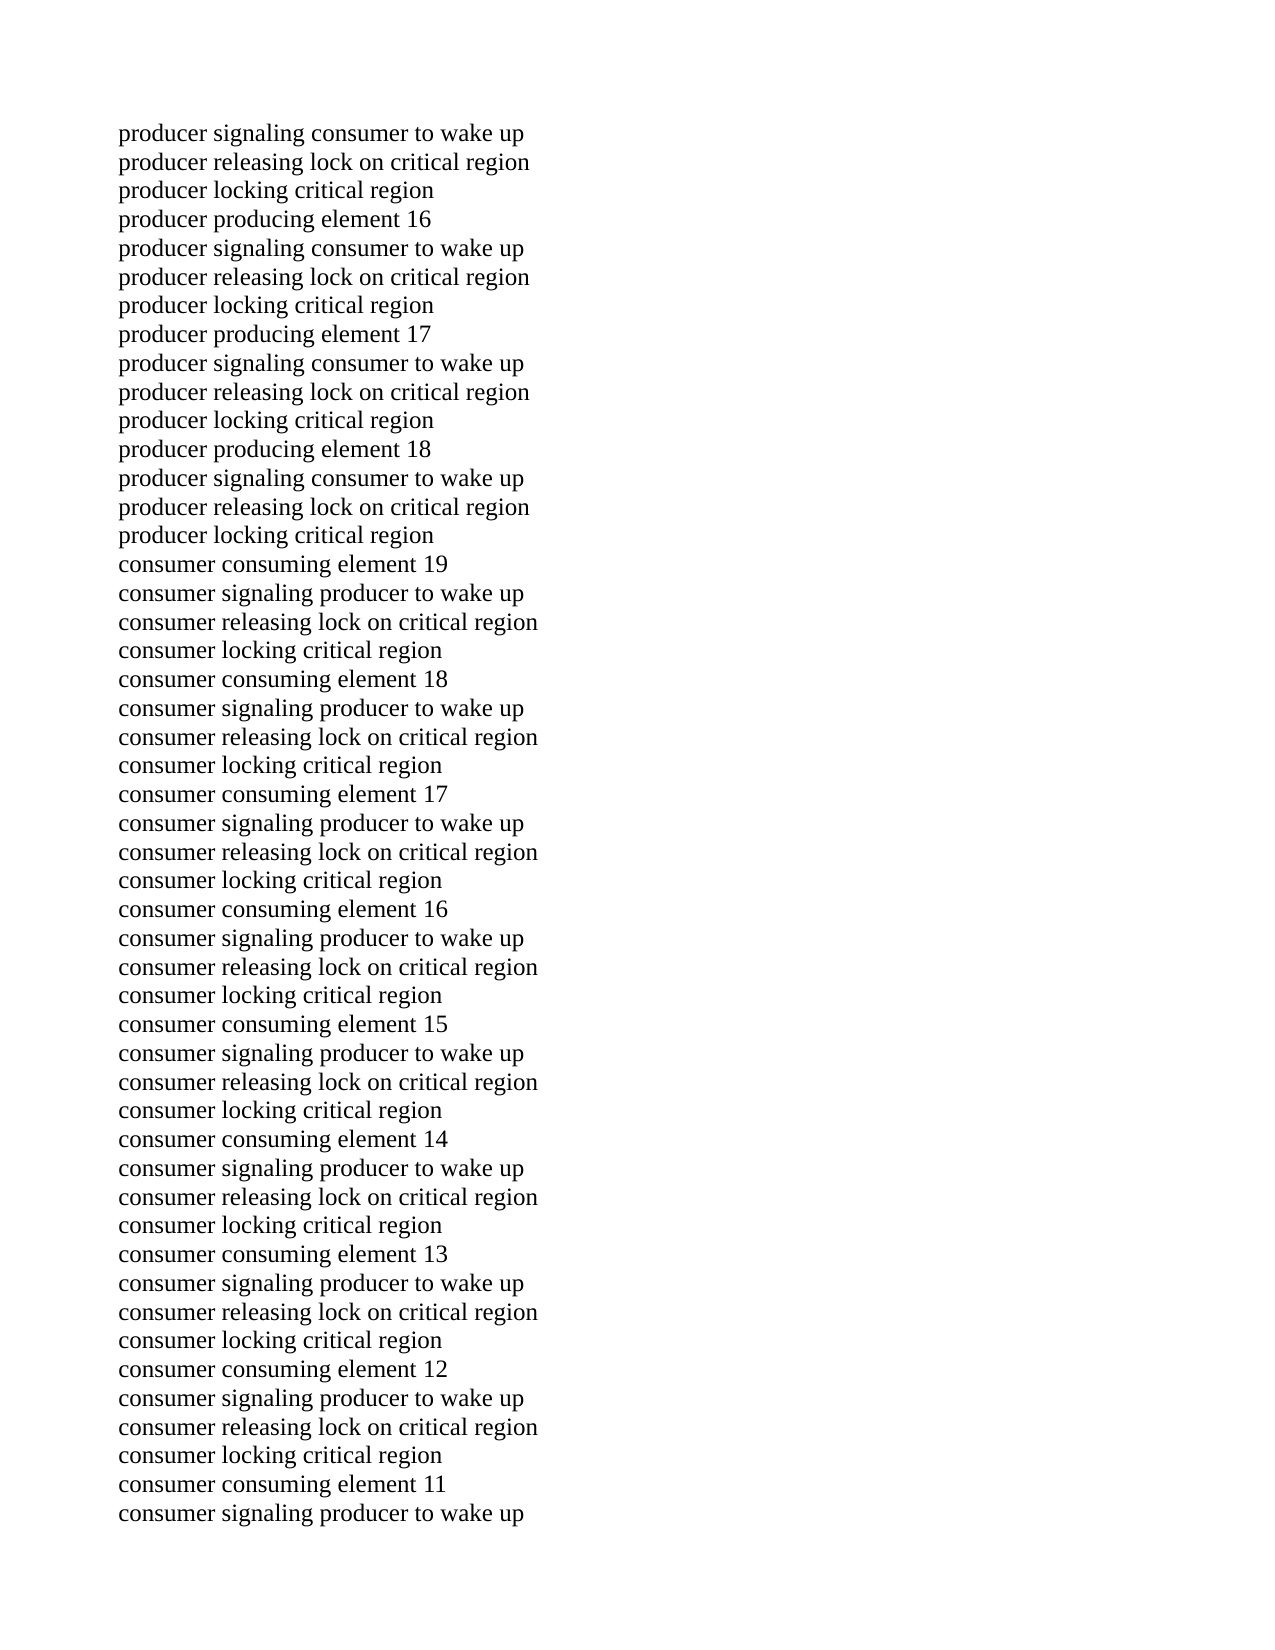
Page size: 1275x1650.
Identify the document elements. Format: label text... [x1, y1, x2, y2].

text producer releasing lock on critical region [118, 262, 1157, 291]
text producer producing element 16 [118, 204, 1157, 233]
text consumer signaling producer to wake up [118, 1153, 1157, 1182]
text consumer signaling producer to wake up [118, 1383, 1157, 1412]
text producer producing element 18 [118, 434, 1157, 463]
text consumer locking critical region [118, 1441, 1157, 1469]
text producer releasing lock on critical region [118, 147, 1157, 176]
text consumer locking critical region [118, 866, 1157, 894]
text consumer signaling producer to wake up [118, 1038, 1157, 1067]
text producer signaling consumer to wake up [118, 233, 1157, 262]
text consumer locking critical region [118, 1326, 1157, 1354]
text consumer signaling producer to wake up [118, 923, 1157, 952]
text producer locking critical region [118, 521, 1157, 549]
text consumer signaling producer to wake up [118, 1498, 1157, 1527]
text consumer releasing lock on critical region [118, 1182, 1157, 1211]
text producer signaling consumer to wake up [118, 348, 1157, 377]
text consumer locking critical region [118, 981, 1157, 1009]
text consumer consuming element 11 [118, 1469, 1157, 1498]
text consumer releasing lock on critical region [118, 837, 1157, 866]
text consumer locking critical region [118, 636, 1157, 664]
text consumer signaling producer to wake up [118, 693, 1157, 722]
text producer locking critical region [118, 406, 1157, 434]
text consumer locking critical region [118, 1211, 1157, 1239]
text consumer releasing lock on critical region [118, 1297, 1157, 1326]
text consumer releasing lock on critical region [118, 607, 1157, 636]
text consumer releasing lock on critical region [118, 952, 1157, 981]
text consumer signaling producer to wake up [118, 578, 1157, 607]
text producer releasing lock on critical region [118, 377, 1157, 406]
text consumer locking critical region [118, 751, 1157, 779]
text producer signaling consumer to wake up [118, 463, 1157, 492]
text consumer consuming element 13 [118, 1239, 1157, 1268]
text consumer releasing lock on critical region [118, 722, 1157, 751]
text consumer releasing lock on critical region [118, 1067, 1157, 1096]
text consumer signaling producer to wake up [118, 1268, 1157, 1297]
text consumer locking critical region [118, 1096, 1157, 1124]
text consumer releasing lock on critical region [118, 1412, 1157, 1441]
text consumer consuming element 12 [118, 1354, 1157, 1383]
text consumer consuming element 17 [118, 779, 1157, 808]
text consumer consuming element 14 [118, 1124, 1157, 1153]
text consumer consuming element 15 [118, 1009, 1157, 1038]
text producer releasing lock on critical region [118, 492, 1157, 521]
text consumer consuming element 18 [118, 664, 1157, 693]
text consumer consuming element 16 [118, 894, 1157, 923]
text producer producing element 17 [118, 319, 1157, 348]
text producer signaling consumer to wake up [118, 118, 1157, 147]
text producer locking critical region [118, 176, 1157, 204]
text consumer consuming element 19 [118, 549, 1157, 578]
text consumer signaling producer to wake up [118, 808, 1157, 837]
text producer locking critical region [118, 291, 1157, 319]
